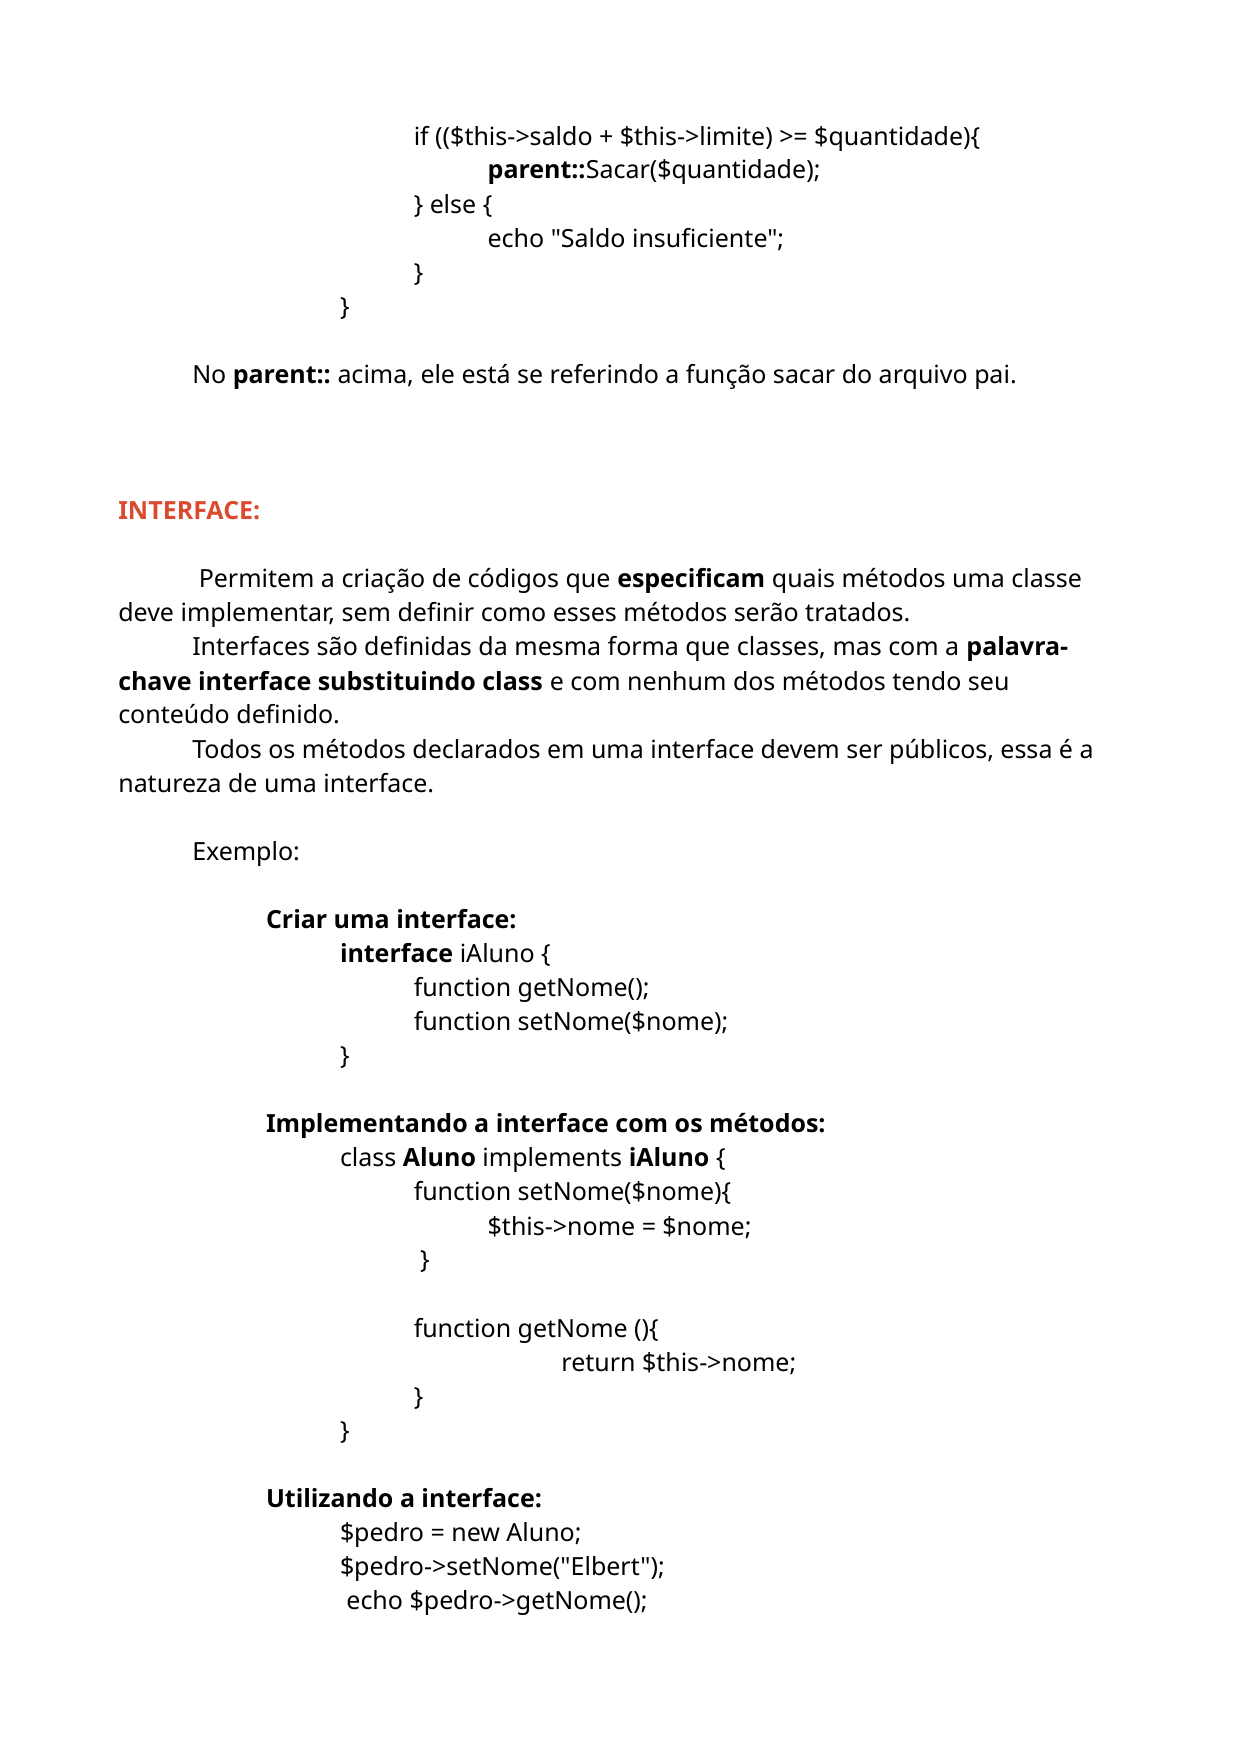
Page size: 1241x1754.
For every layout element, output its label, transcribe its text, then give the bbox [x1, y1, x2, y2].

text Todos os métodos declarados em uma interface devem ser públicos, essa é a natureza de uma interface. [118, 731, 1122, 799]
text } [118, 1242, 1122, 1276]
text echo $pedro->getNome(); [118, 1583, 1122, 1617]
text function getNome (){ [118, 1310, 1122, 1344]
text interface iAluno { [118, 936, 1122, 970]
text function getNome(); [118, 970, 1122, 1004]
text Implementando a interface com os métodos: [118, 1106, 1122, 1140]
text parent::Sacar($quantidade); [118, 152, 1122, 186]
text echo "Saldo insuficiente"; [118, 220, 1122, 254]
text } [118, 1412, 1122, 1447]
text $this->nome = $nome; [118, 1208, 1122, 1242]
text No parent:: acima, ele está se referindo a função sacar do arquivo pai. [118, 357, 1122, 391]
text } [118, 254, 1122, 288]
text } [118, 288, 1122, 322]
text INTERFACE: [118, 493, 1122, 527]
text } [118, 1038, 1122, 1072]
text } [118, 1378, 1122, 1412]
text Criar uma interface: [118, 902, 1122, 936]
text function setNome($nome){ [118, 1174, 1122, 1208]
text if (($this->saldo + $this->limite) >= $quantidade){ [118, 118, 1122, 152]
text $pedro = new Aluno; [118, 1515, 1122, 1549]
text Exemplo: [118, 833, 1122, 867]
text function setNome($nome); [118, 1004, 1122, 1038]
text return $this->nome; [118, 1344, 1122, 1378]
text Interfaces são definidas da mesma forma que classes, mas com a palavra-chave interface substituindo class e com nenhum dos métodos tendo seu conteúdo definido. [118, 629, 1122, 731]
text Utilizando a interface: [118, 1481, 1122, 1515]
text } else { [118, 186, 1122, 220]
text $pedro->setNome("Elbert"); [118, 1549, 1122, 1583]
text Permitem a criação de códigos que especificam quais métodos uma classe deve implementar, sem definir como esses métodos serão tratados. [118, 561, 1122, 629]
text class Aluno implements iAluno { [118, 1140, 1122, 1174]
